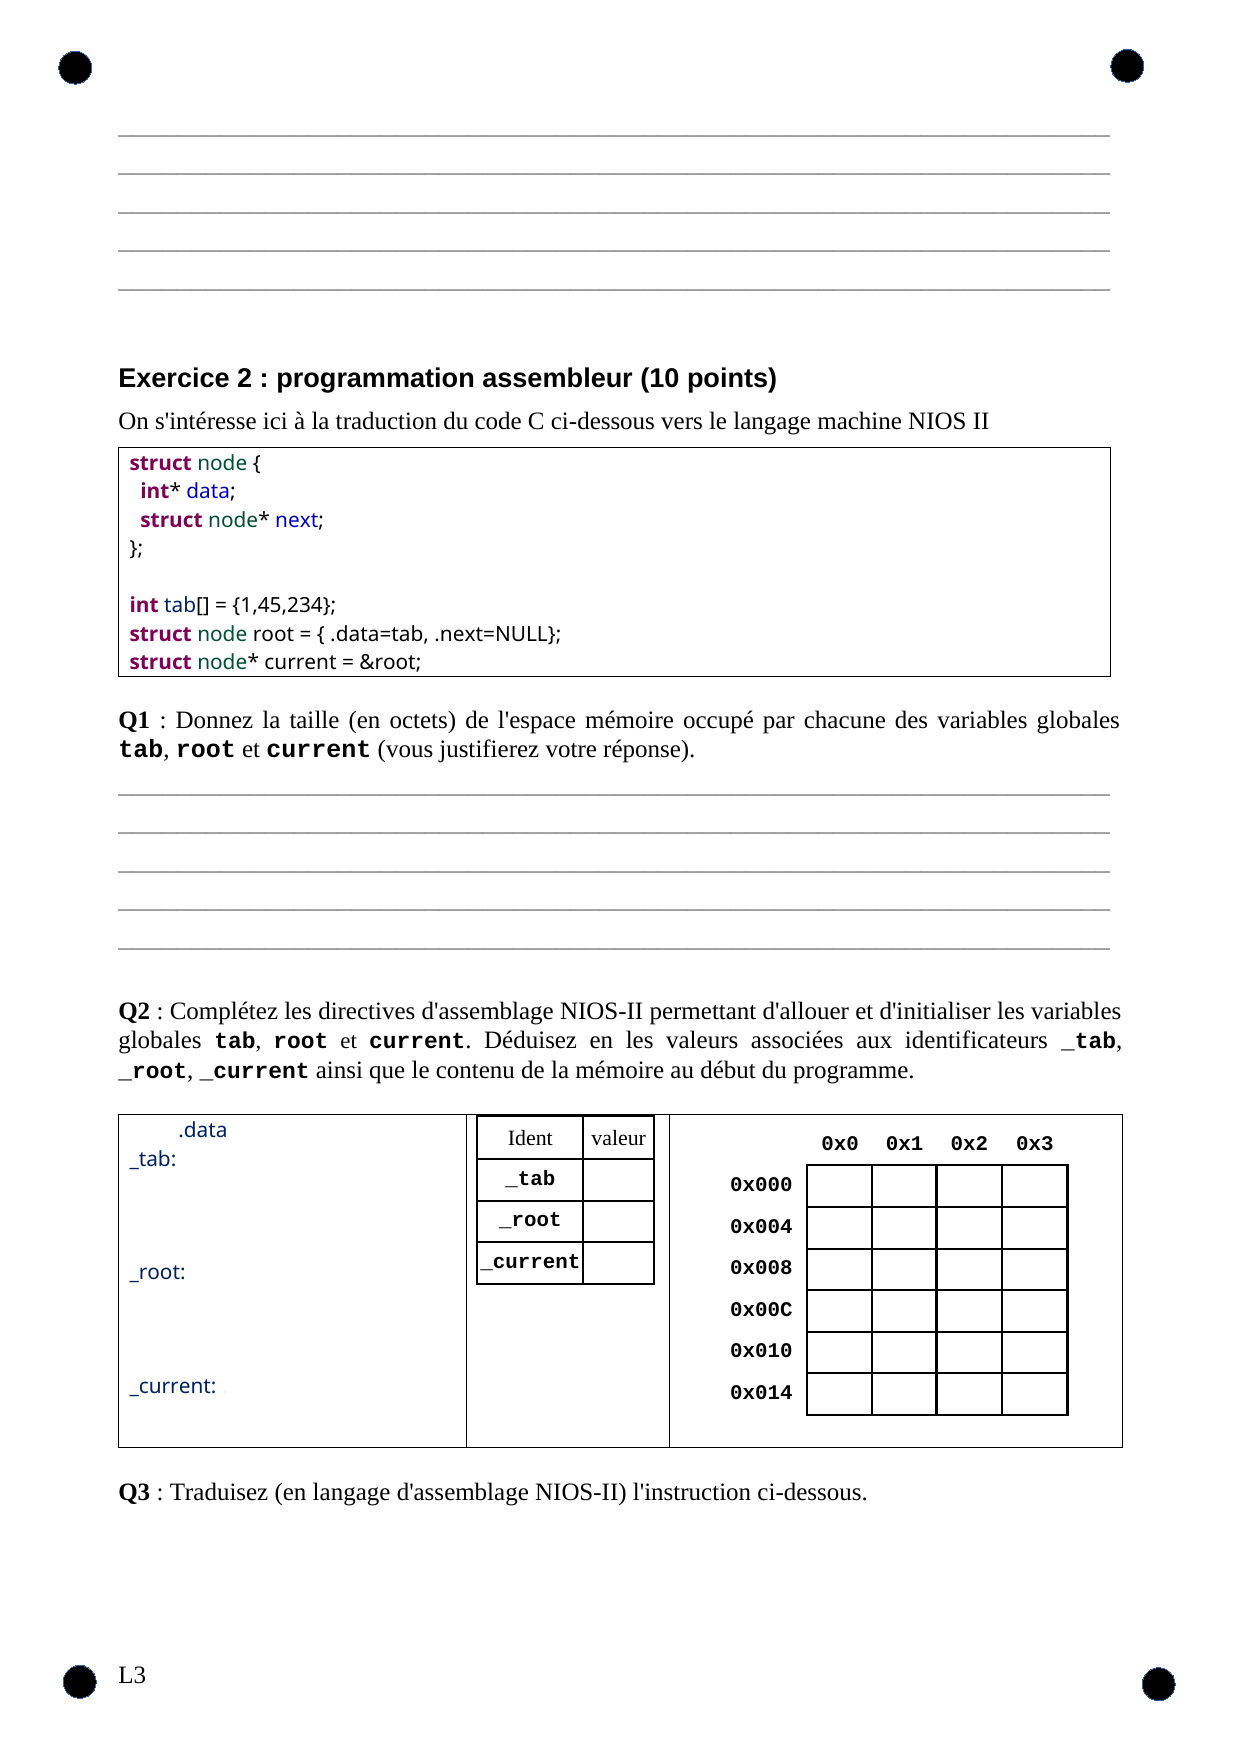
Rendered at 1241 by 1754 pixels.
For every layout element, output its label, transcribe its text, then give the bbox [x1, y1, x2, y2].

table_cell _tab [478, 1160, 582, 1199]
table_cell [873, 1208, 935, 1247]
text ____________________________________________________________________ [118, 221, 1122, 255]
table_header 0x0 [807, 1115, 872, 1164]
table_cell [938, 1166, 1001, 1206]
table_cell [584, 1202, 653, 1241]
table_header 0x2 [936, 1115, 1002, 1164]
table_cell [1003, 1208, 1066, 1247]
table_header [724, 1115, 807, 1164]
table_cell [873, 1166, 935, 1206]
table_cell [808, 1333, 871, 1372]
table_cell [1003, 1333, 1066, 1372]
text ____________________________________________________________________ [118, 260, 1122, 293]
text ____________________________________________________________________ [118, 765, 1122, 798]
text ____________________________________________________________________ [118, 919, 1122, 953]
table_cell [873, 1374, 935, 1414]
table_cell [584, 1160, 653, 1199]
text Q1 : Donnez la taille (en octets) de l'espace mémoire occupé par chacune des variables globales tab, root et current (vous justifierez votre réponse). [118, 705, 1122, 765]
text Q3 : Traduisez (en langage d'assemblage NIOS-II) l'instruction ci-dessous. [118, 1477, 1122, 1505]
text ____________________________________________________________________ [118, 881, 1122, 914]
table_cell 0x008 [724, 1248, 806, 1289]
table_cell [808, 1166, 871, 1206]
table_cell [873, 1250, 935, 1289]
text ____________________________________________________________________ [118, 842, 1122, 876]
table_header 0x1 [872, 1115, 936, 1164]
table_cell _root [478, 1202, 582, 1241]
table_cell [1003, 1291, 1066, 1331]
table_cell [938, 1250, 1001, 1289]
table_header [467, 1115, 669, 1447]
table_cell [1003, 1374, 1066, 1414]
table_cell [873, 1333, 935, 1372]
table_cell 0x00C [724, 1289, 806, 1331]
text ____________________________________________________________________ [118, 803, 1122, 837]
text ____________________________________________________________________ [118, 183, 1122, 216]
table_header Ident [478, 1117, 582, 1158]
table_cell [938, 1208, 1001, 1247]
table_header valeur [584, 1117, 653, 1158]
table_cell [938, 1291, 1001, 1331]
table_cell [1003, 1166, 1066, 1206]
table_cell [808, 1250, 871, 1289]
table_cell [584, 1243, 653, 1283]
table_cell [938, 1374, 1001, 1414]
text ____________________________________________________________________ [118, 144, 1122, 178]
table_header 0x3 [1002, 1115, 1067, 1164]
table_cell [808, 1291, 871, 1331]
text Q2 : Complétez les directives d'assemblage NIOS-II permettant d'allouer et d'initialiser les variables globales tab, root et current. Déduisez en les valeurs associées aux identificateurs _tab, _root, _current ainsi que le contenu de la mémoire au début du programme. [118, 996, 1122, 1085]
text ____________________________________________________________________ [118, 106, 1122, 139]
subtitle Exercice 2 : programmation assembleur (10 points) [118, 362, 1122, 393]
table_cell 0x010 [724, 1331, 806, 1372]
table_header struct node { int* data; struct node* next; }; int tab[] = {1,45,234}; struct node root = { .data=tab, .next=NULL}; struct node* current = &root; [119, 448, 1110, 676]
text On s'intéresse ici à la traduction du code C ci-dessous vers le langage machine NIOS II [118, 406, 1122, 434]
table_header .data _tab: .word 1 .word 45 .word 234 _root: .word tab .word 0 _current: .word root [119, 1115, 466, 1447]
table_cell 0x004 [724, 1206, 806, 1247]
table_cell 0x000 [724, 1164, 806, 1206]
table_cell _current [478, 1243, 582, 1283]
table_cell [873, 1291, 935, 1331]
table_cell [808, 1208, 871, 1247]
table_cell [1003, 1250, 1066, 1289]
table_header [670, 1115, 1122, 1447]
table_cell [808, 1374, 871, 1414]
table_cell 0x014 [724, 1372, 806, 1414]
table_cell [938, 1333, 1001, 1372]
